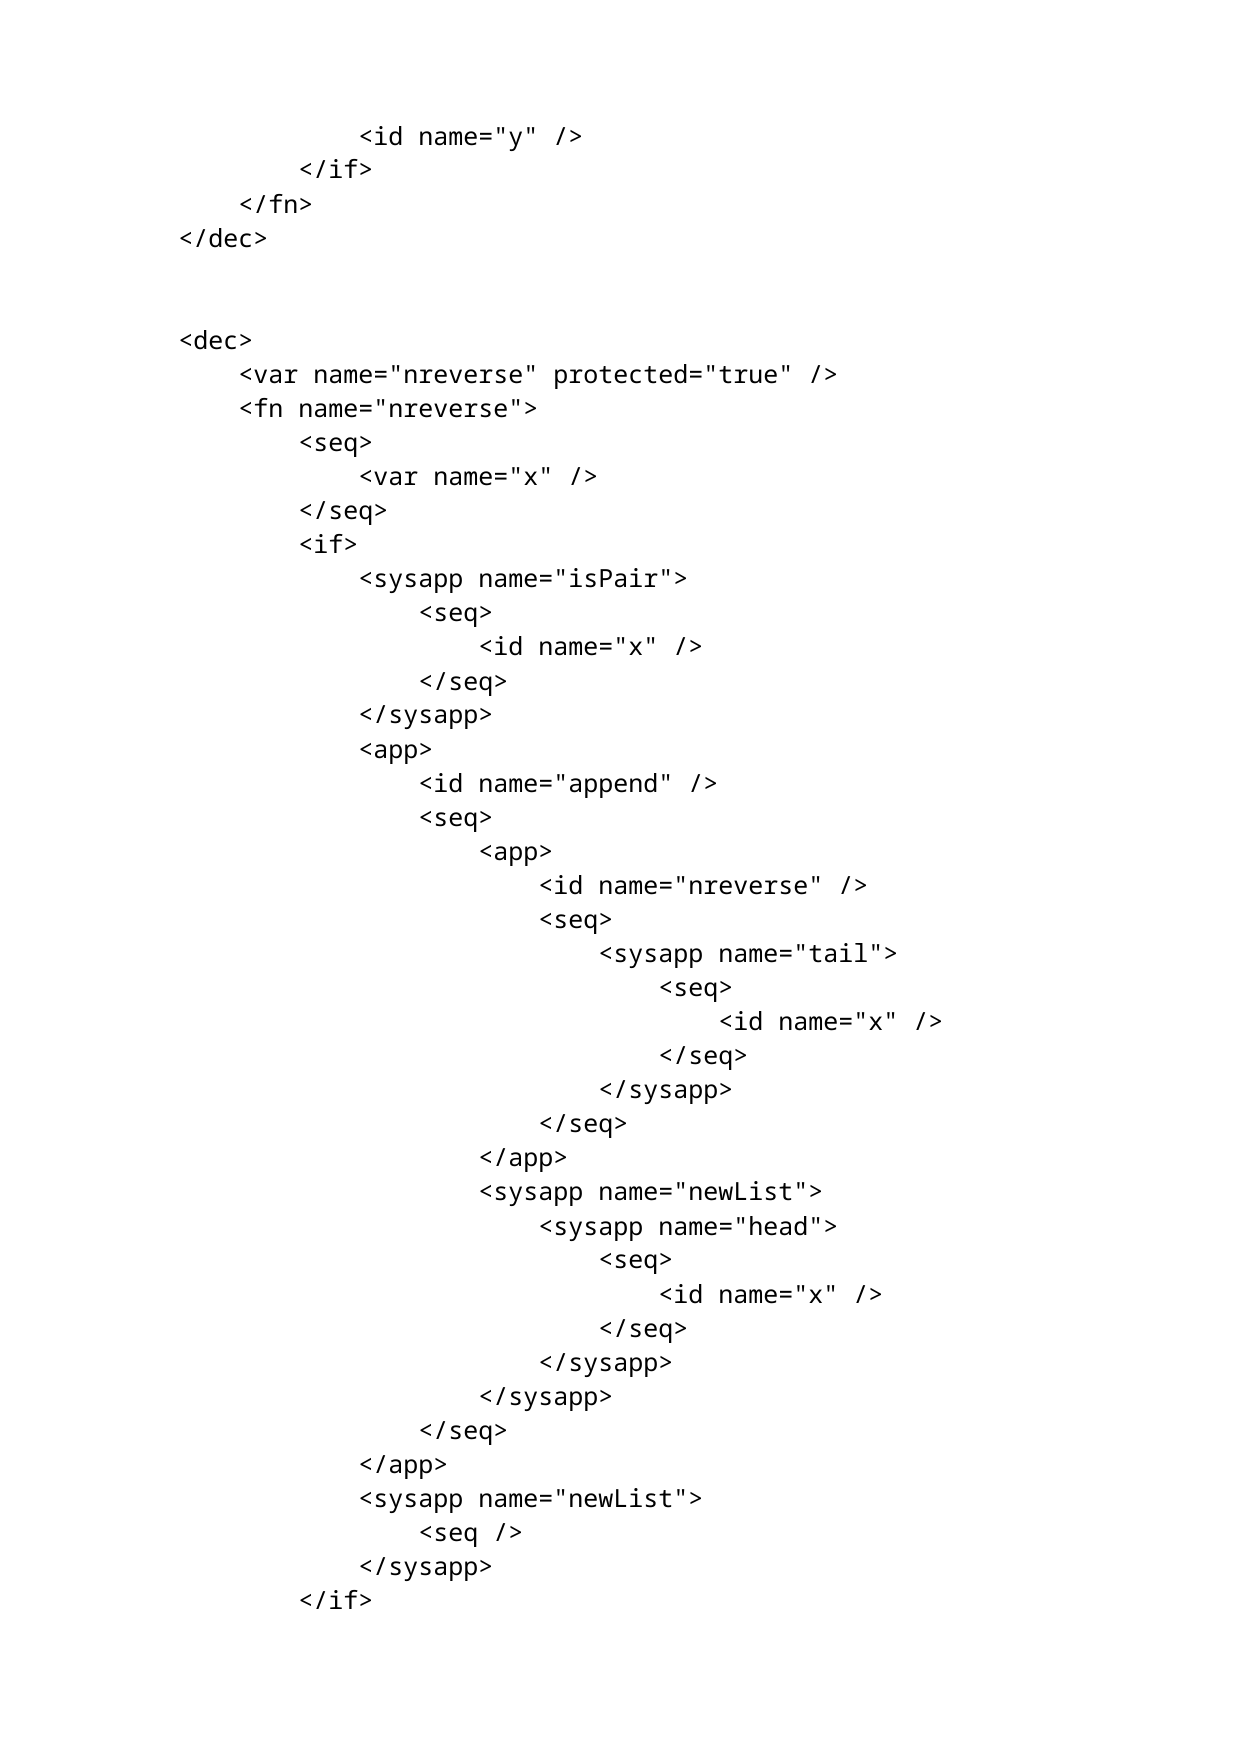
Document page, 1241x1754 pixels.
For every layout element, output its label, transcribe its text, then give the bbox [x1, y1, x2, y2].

text <id name="nreverse" /> [118, 867, 1122, 902]
text <id name="append" /> [118, 765, 1122, 799]
text </dec> [118, 220, 1122, 254]
text <if> [118, 527, 1122, 561]
text </if> [118, 152, 1122, 186]
text </seq> [118, 663, 1122, 697]
text <sysapp name="isPair"> [118, 561, 1122, 595]
text </sysapp> [118, 1549, 1122, 1583]
text </fn> [118, 186, 1122, 220]
text <dec> [118, 322, 1122, 357]
text <id name="x" /> [118, 1276, 1122, 1310]
text </sysapp> [118, 697, 1122, 731]
text </if> [118, 1583, 1122, 1617]
text <var name="nreverse" protected="true" /> [118, 357, 1122, 391]
text </seq> [118, 1106, 1122, 1140]
text </sysapp> [118, 1072, 1122, 1106]
text <seq> [118, 902, 1122, 936]
text <app> [118, 731, 1122, 765]
text <id name="y" /> [118, 118, 1122, 152]
text <seq> [118, 425, 1122, 459]
text <fn name="nreverse"> [118, 391, 1122, 425]
text <id name="x" /> [118, 629, 1122, 663]
text <seq> [118, 799, 1122, 833]
text </app> [118, 1447, 1122, 1481]
text <seq> [118, 970, 1122, 1004]
text <sysapp name="head"> [118, 1208, 1122, 1242]
text </seq> [118, 493, 1122, 527]
text </sysapp> [118, 1344, 1122, 1378]
text <sysapp name="newList"> [118, 1174, 1122, 1208]
text </seq> [118, 1310, 1122, 1344]
text <seq> [118, 1242, 1122, 1276]
text </app> [118, 1140, 1122, 1174]
text <var name="x" /> [118, 459, 1122, 493]
text <seq> [118, 595, 1122, 629]
text <seq /> [118, 1515, 1122, 1549]
text <sysapp name="tail"> [118, 936, 1122, 970]
text </sysapp> [118, 1378, 1122, 1412]
text </seq> [118, 1038, 1122, 1072]
text </seq> [118, 1412, 1122, 1447]
text <id name="x" /> [118, 1004, 1122, 1038]
text <app> [118, 833, 1122, 867]
text <sysapp name="newList"> [118, 1481, 1122, 1515]
